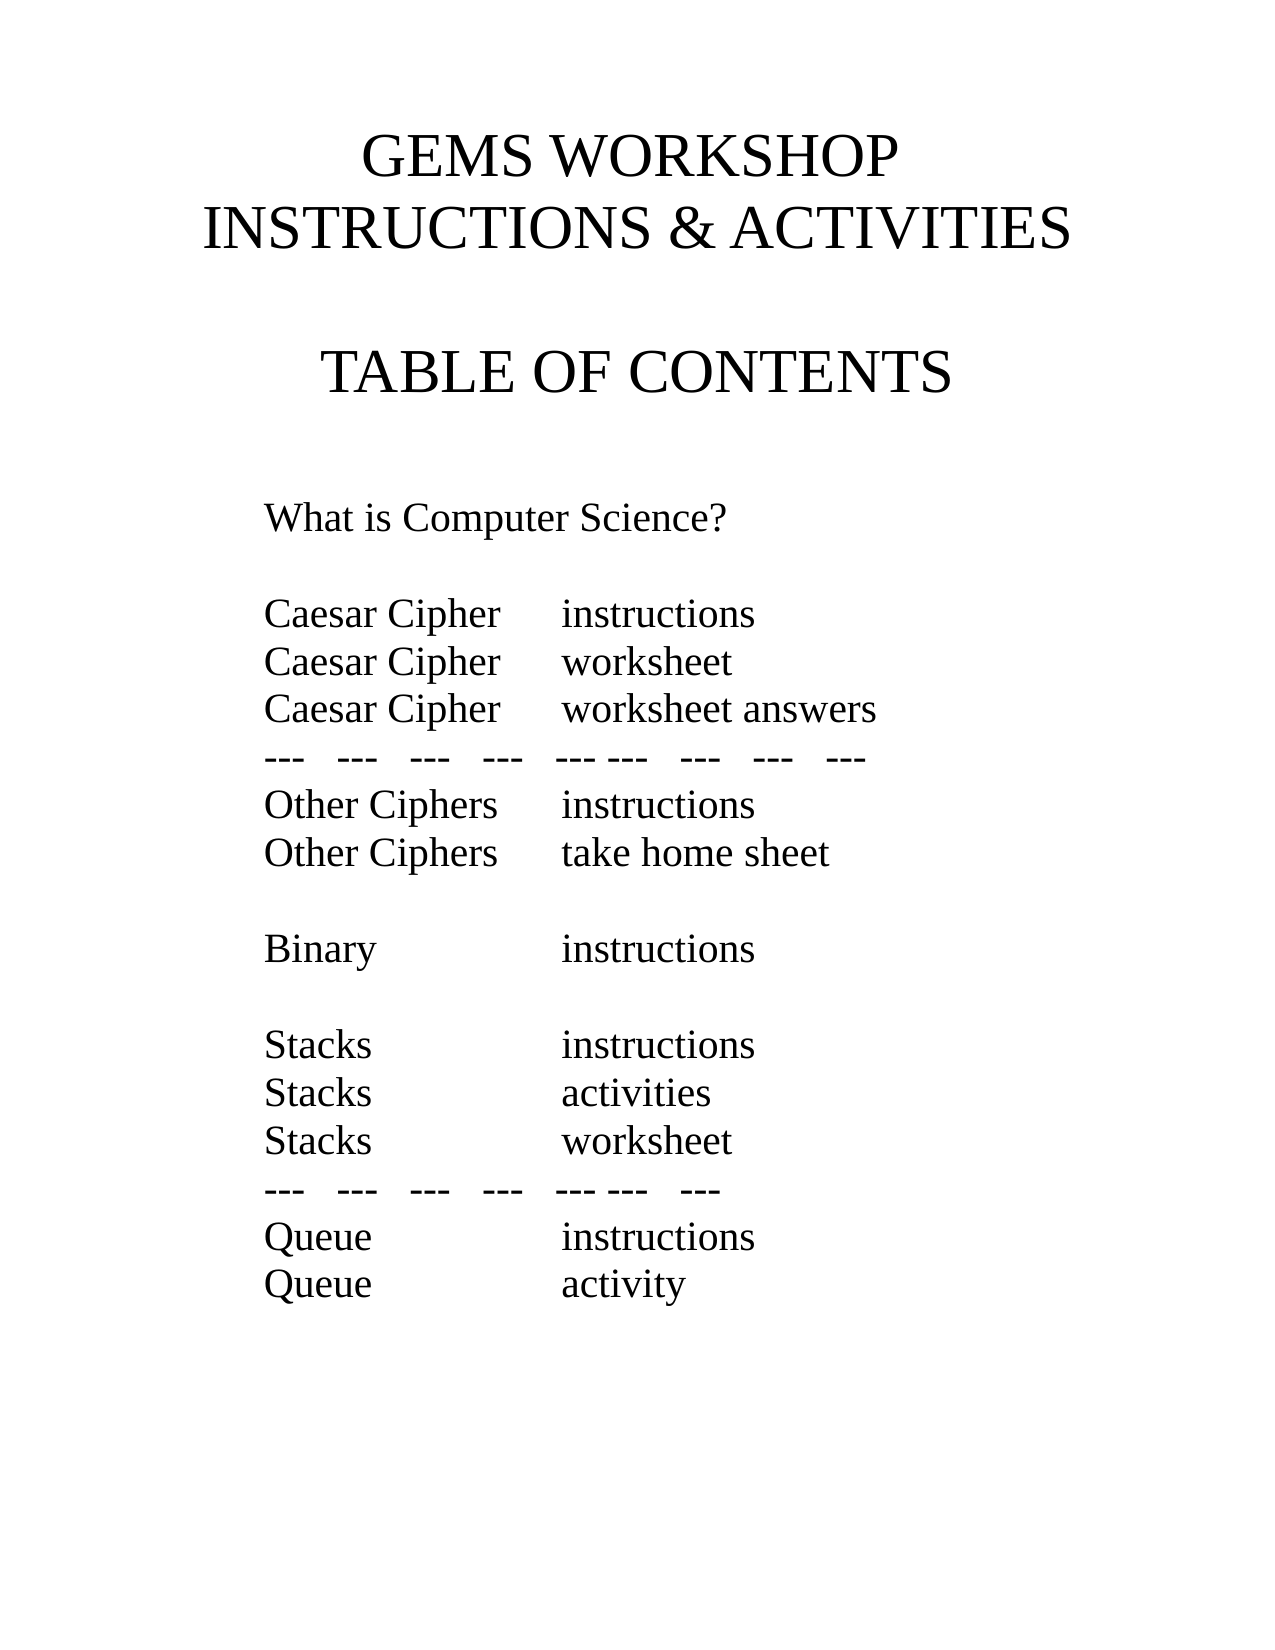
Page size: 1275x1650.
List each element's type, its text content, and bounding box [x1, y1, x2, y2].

text --- --- --- --- --- --- --- --- --- [263, 732, 1012, 780]
text Queue activity [263, 1259, 1012, 1307]
text Queue instructions [263, 1211, 1012, 1259]
text TABLE OF CONTENTS [118, 334, 1157, 406]
text GEMS WORKSHOP INSTRUCTIONS & ACTIVITIES [118, 118, 1157, 262]
text --- --- --- --- --- --- --- [263, 1163, 1012, 1211]
text Caesar Cipher instructions [263, 588, 1012, 636]
text Caesar Cipher worksheet [263, 636, 1012, 684]
text Stacks instructions [263, 1019, 1012, 1067]
text Stacks worksheet [263, 1115, 1012, 1163]
text Binary instructions [263, 923, 1012, 971]
text Other Ciphers instructions [263, 780, 1012, 828]
text What is Computer Science? [263, 492, 1012, 540]
text Other Ciphers take home sheet [263, 828, 1012, 876]
text Caesar Cipher worksheet answers [263, 684, 1012, 732]
text Stacks activities [263, 1067, 1012, 1115]
